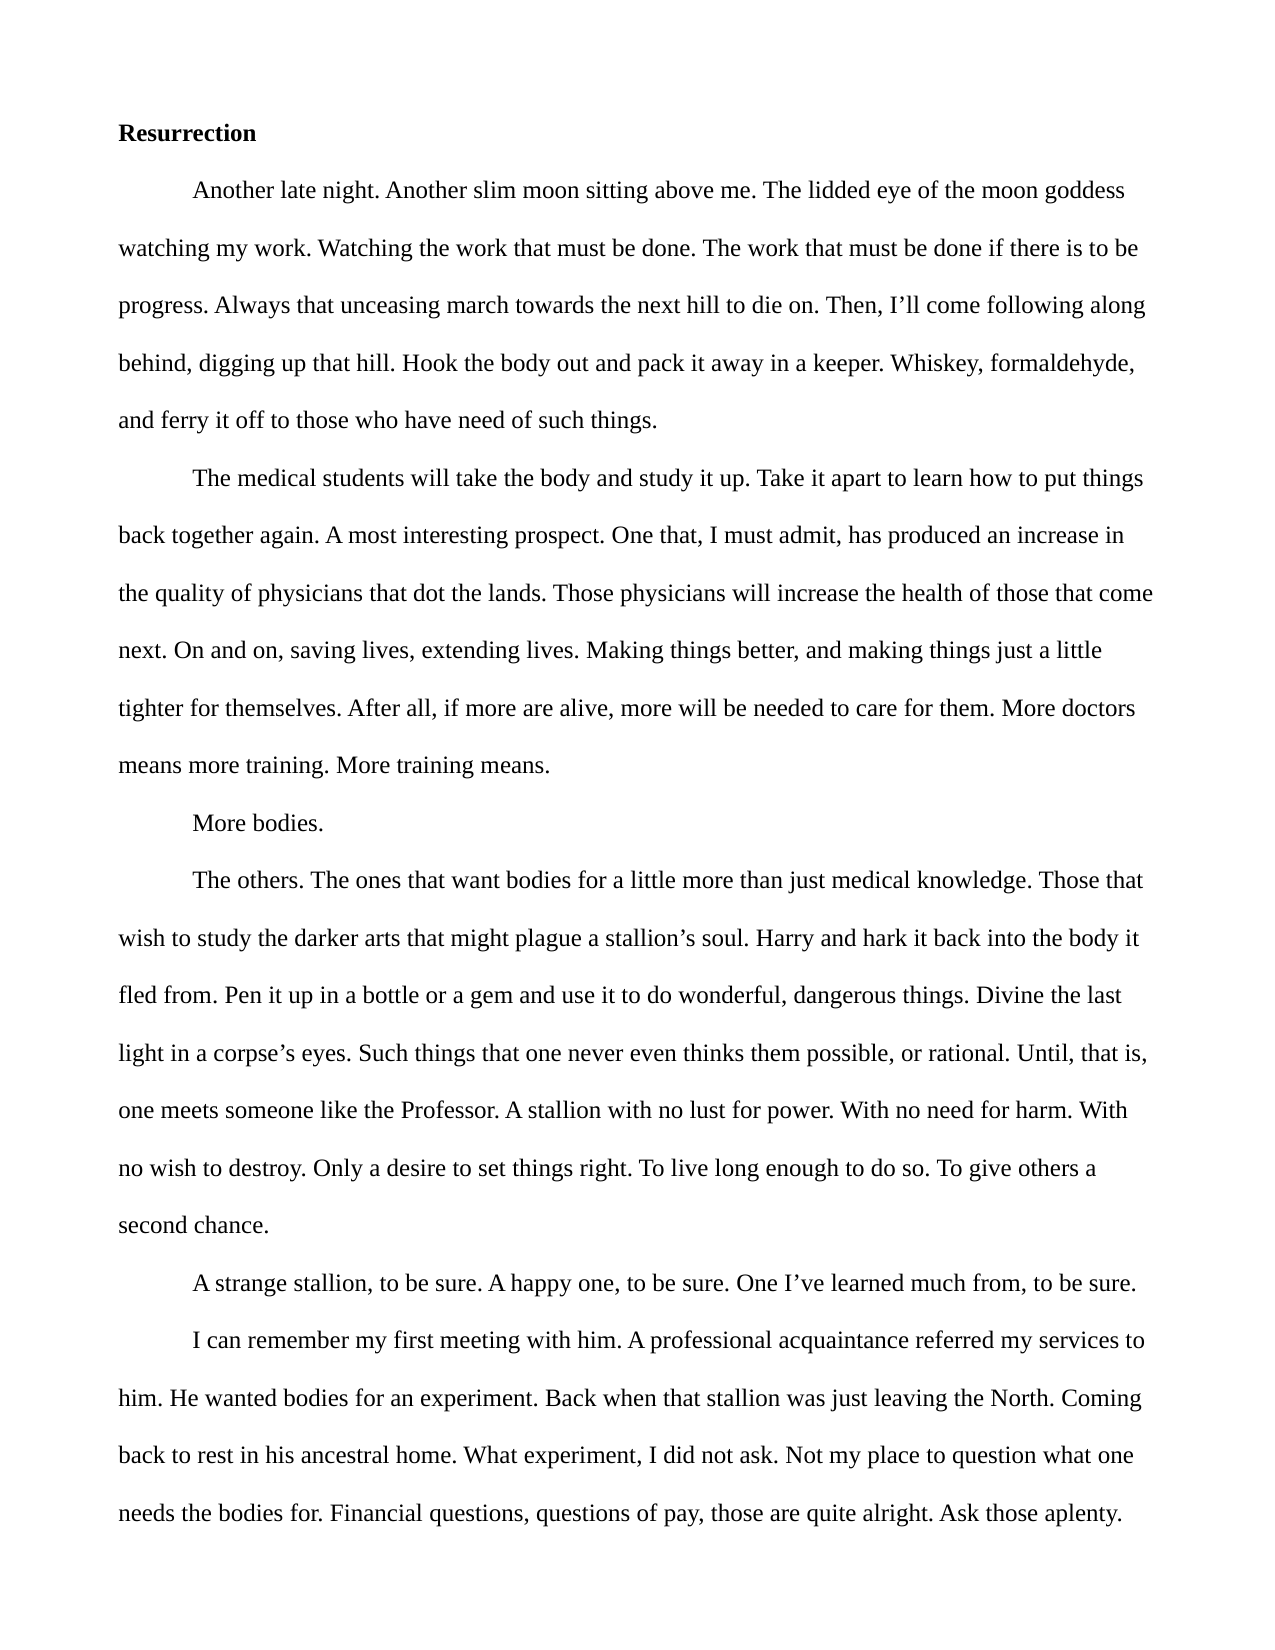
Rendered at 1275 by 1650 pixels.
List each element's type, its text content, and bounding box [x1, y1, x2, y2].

text More bodies. [118, 808, 1157, 837]
text Resurrection [118, 118, 1157, 147]
text A strange stallion, to be sure. A happy one, to be sure. One I’ve learned much from, to be sure. [118, 1268, 1157, 1297]
text I can remember my first meeting with him. A professional acquaintance referred my services to him. He wanted bodies for an experiment. Back when that stallion was just leaving the North. Coming back to rest in his ancestral home. What experiment, I did not ask. Not my place to question what one needs the bodies for. Financial questions, questions of pay, those are quite alright. Ask those aplenty. [118, 1326, 1157, 1527]
text Another late night. Another slim moon sitting above me. The lidded eye of the moon goddess watching my work. Watching the work that must be done. The work that must be done if there is to be progress. Always that unceasing march towards the next hill to die on. Then, I’ll come following along behind, digging up that hill. Hook the body out and pack it away in a keeper. Whiskey, formaldehyde, and ferry it off to those who have need of such things. [118, 176, 1157, 434]
text The others. The ones that want bodies for a little more than just medical knowledge. Those that wish to study the darker arts that might plague a stallion’s soul. Harry and hark it back into the body it fled from. Pen it up in a bottle or a gem and use it to do wonderful, dangerous things. Divine the last light in a corpse’s eyes. Such things that one never even thinks them possible, or rational. Until, that is, one meets someone like the Professor. A stallion with no lust for power. With no need for harm. With no wish to destroy. Only a desire to set things right. To live long enough to do so. To give others a second chance. [118, 866, 1157, 1239]
text The medical students will take the body and study it up. Take it apart to learn how to put things back together again. A most interesting prospect. One that, I must admit, has produced an increase in the quality of physicians that dot the lands. Those physicians will increase the health of those that come next. On and on, saving lives, extending lives. Making things better, and making things just a little tighter for themselves. After all, if more are alive, more will be needed to care for them. More doctors means more training. More training means. [118, 463, 1157, 779]
